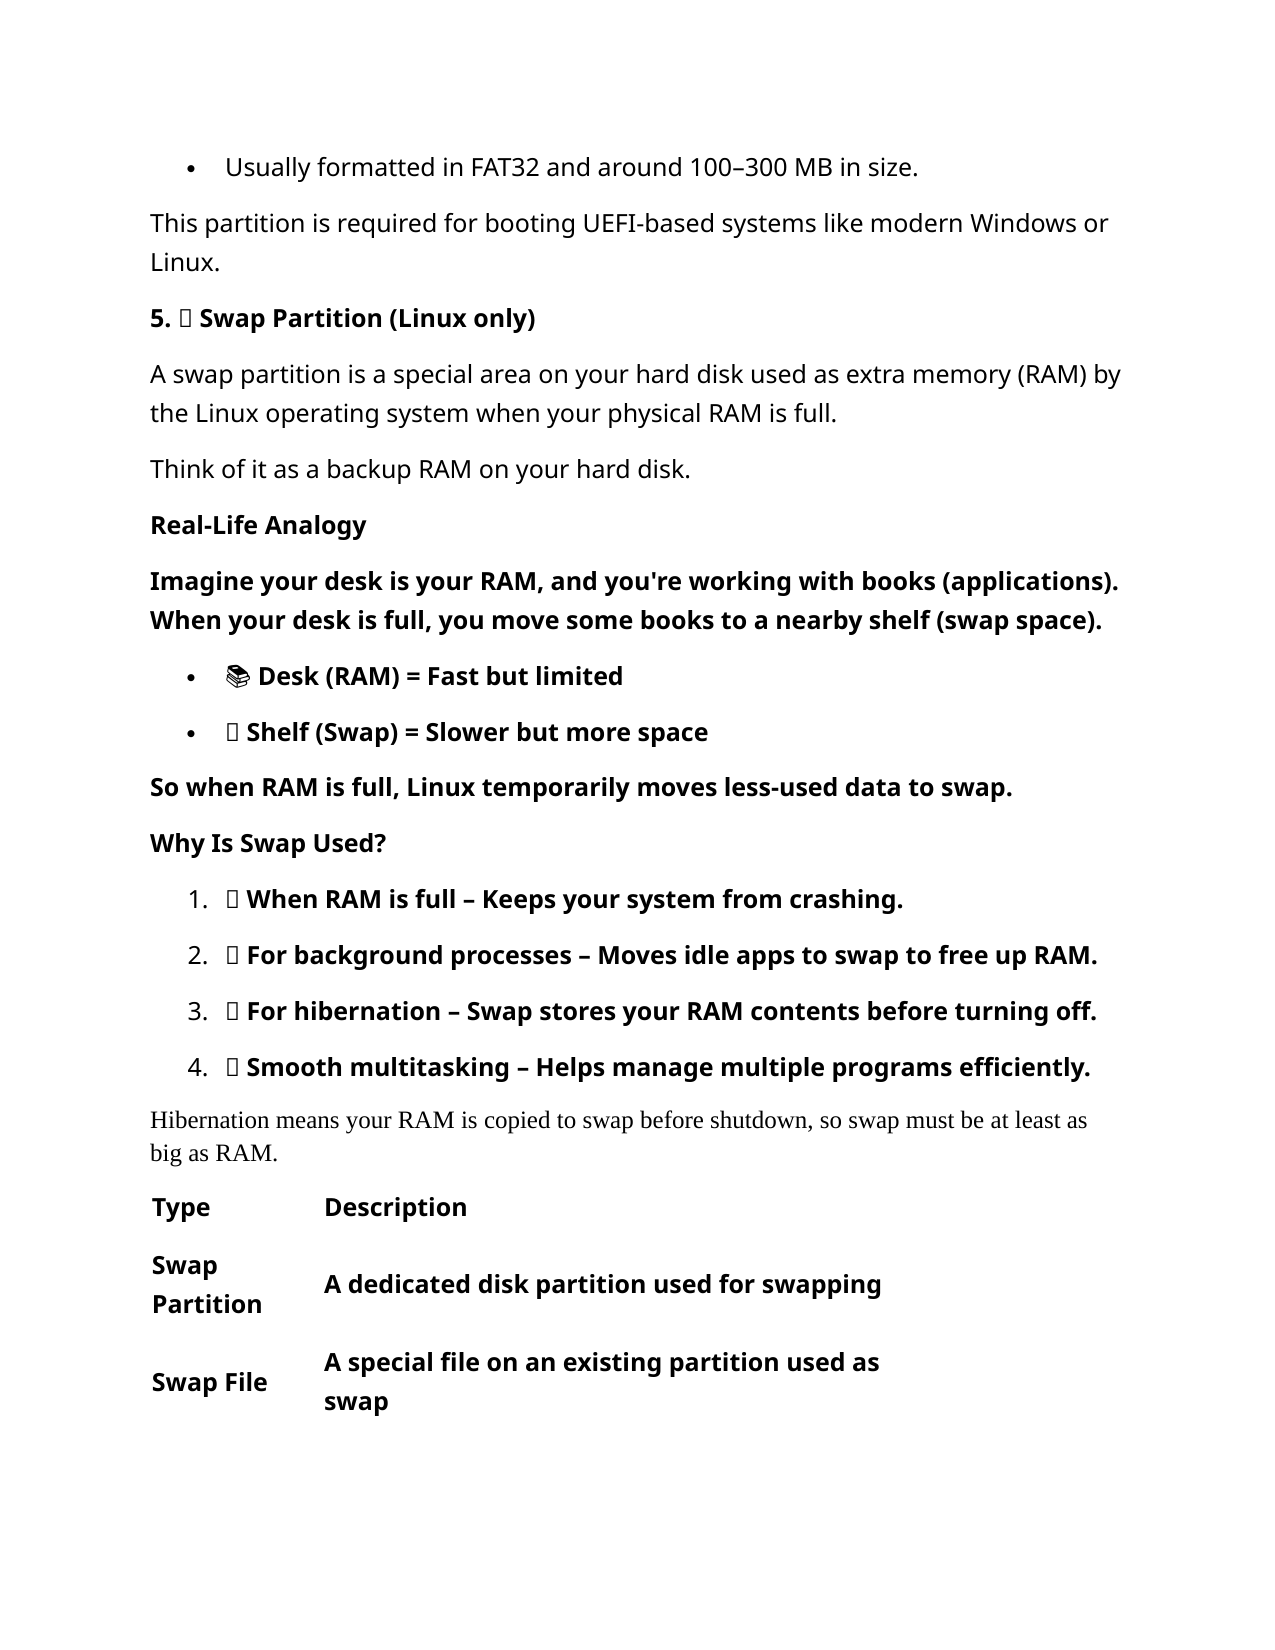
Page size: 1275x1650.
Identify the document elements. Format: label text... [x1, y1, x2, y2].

text A swap partition is a special area on your hard disk used as extra memory (RAM) by the Linux operating system when your physical RAM is full. [150, 357, 1125, 430]
list 📚 Desk (RAM) = Fast but limited [187, 658, 1125, 692]
table_header Description [323, 1188, 896, 1246]
text Real-Life Analogy [150, 507, 1125, 542]
text So when RAM is full, Linux temporarily moves less-used data to swap. [150, 770, 1125, 804]
list Usually formatted in FAT32 and around 100–300 MB in size. [187, 150, 1125, 184]
text 5. 🧠 Swap Partition (Linux only) [150, 301, 1125, 335]
text This partition is required for booting UEFI-based systems like modern Windows or Linux. [150, 206, 1125, 279]
table_cell Swap Partition [150, 1246, 322, 1343]
list ✅ When RAM is full – Keeps your system from crashing. [187, 882, 1125, 916]
text Why Is Swap Used? [150, 826, 1125, 860]
text Hibernation means your RAM is copied to swap before shutdown, so swap must be at least as big as RAM. [150, 1105, 1125, 1167]
list ✅ For hibernation – Swap stores your RAM contents before turning off. [187, 993, 1125, 1027]
text Think of it as a backup RAM on your hard disk. [150, 452, 1125, 486]
table_cell A dedicated disk partition used for swapping [323, 1246, 896, 1343]
table_cell Swap File [150, 1343, 322, 1440]
list 📁 Shelf (Swap) = Slower but more space [187, 714, 1125, 748]
text Imagine your desk is your RAM, and you're working with books (applications). When your desk is full, you move some books to a nearby shelf (swap space). [150, 563, 1125, 637]
list ✅ For background processes – Moves idle apps to swap to free up RAM. [187, 937, 1125, 972]
list ✅ Smooth multitasking – Helps manage multiple programs efficiently. [187, 1049, 1125, 1083]
table_cell A special file on an existing partition used as swap [323, 1343, 896, 1440]
table_header Type [150, 1188, 322, 1246]
